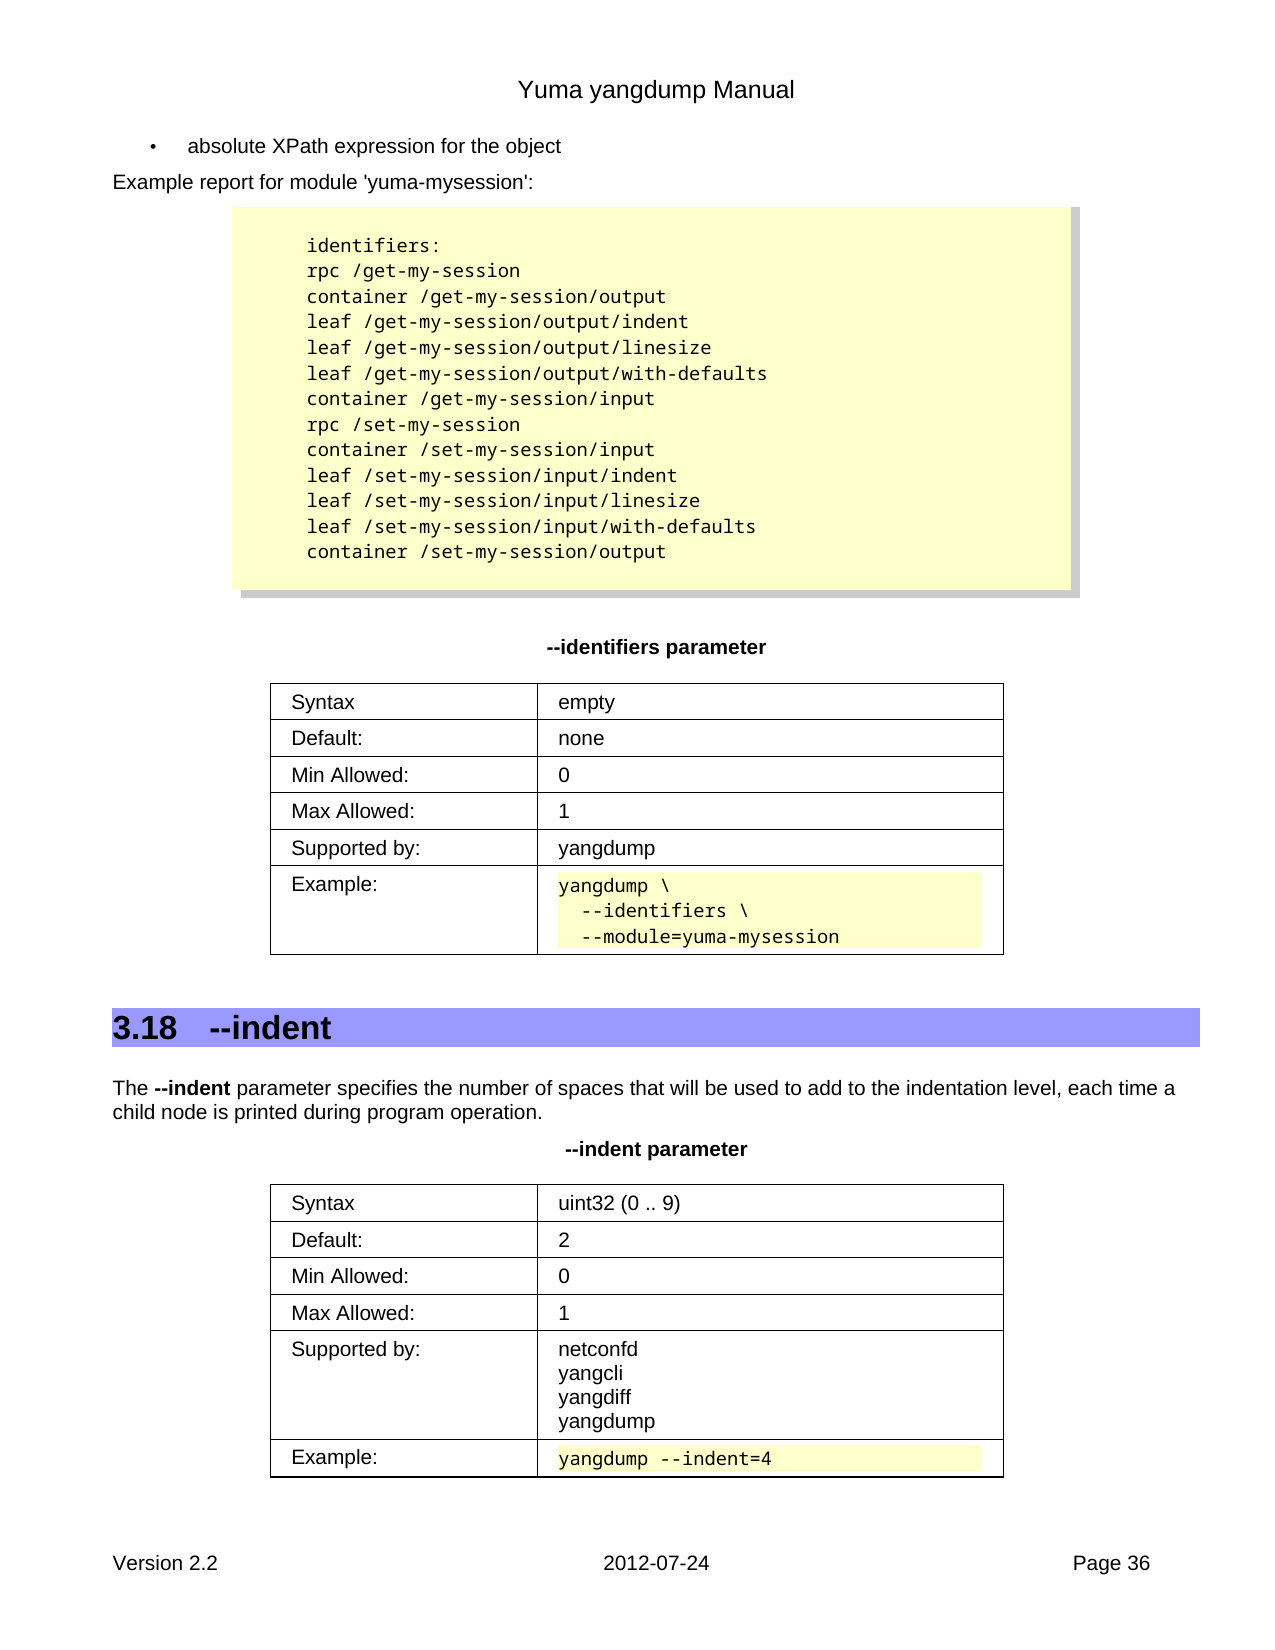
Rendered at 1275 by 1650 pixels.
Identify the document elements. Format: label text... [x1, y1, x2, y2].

text leaf /set-my-session/input/indent [232, 462, 1071, 487]
text container /get-my-session/input [232, 385, 1071, 411]
table_cell Example: [271, 866, 537, 954]
table_cell Min Allowed: [271, 1258, 537, 1294]
text leaf /get-my-session/output/indent [232, 309, 1071, 334]
table_cell 2 [538, 1222, 1003, 1257]
text container /set-my-session/output [232, 538, 1071, 564]
text identifiers: [232, 232, 1071, 258]
text container /set-my-session/input [232, 436, 1071, 462]
text container /get-my-session/output [232, 283, 1071, 309]
table_header empty [538, 684, 1003, 719]
text leaf /set-my-session/input/linesize [232, 487, 1071, 513]
table_cell yangdump [538, 830, 1003, 865]
text The --indent parameter specifies the number of spaces that will be used to add to the indentation level, each time a child node is printed during program operation. [112, 1076, 1200, 1124]
text rpc /set-my-session [232, 411, 1071, 436]
table_cell 0 [538, 1258, 1003, 1294]
table_header uint32 (0 .. 9) [538, 1185, 1003, 1221]
table_cell Max Allowed: [271, 793, 537, 829]
table_cell Min Allowed: [271, 757, 537, 792]
table_cell Example: [271, 1440, 537, 1476]
table_cell Max Allowed: [271, 1295, 537, 1330]
table_cell 0 [538, 757, 1003, 792]
text Example report for module 'yuma-mysession': [112, 170, 1200, 194]
text rpc /get-my-session [232, 258, 1071, 283]
table_cell 1 [538, 1295, 1003, 1330]
list absolute XPath expression for the object [150, 134, 1200, 158]
table_cell Default: [271, 720, 537, 756]
table_cell yangdump \ --identifiers \ --module=yuma-mysession [538, 866, 1003, 954]
table_header Syntax [271, 684, 537, 719]
table_cell netconfd yangcli yangdiff yangdump [538, 1331, 1003, 1438]
subtitle --indent [112, 1008, 1200, 1047]
subtitle --indent parameter [127, 1136, 1185, 1160]
table_cell yangdump --indent=4 [538, 1440, 1003, 1476]
subtitle --identifiers parameter [127, 635, 1185, 659]
table_cell none [538, 720, 1003, 756]
text leaf /get-my-session/output/with-defaults [232, 360, 1071, 385]
table_cell Supported by: [271, 830, 537, 865]
table_cell Supported by: [271, 1331, 537, 1438]
table_cell 1 [538, 793, 1003, 829]
table_cell Default: [271, 1222, 537, 1257]
table_header Syntax [271, 1185, 537, 1221]
text leaf /get-my-session/output/linesize [232, 334, 1071, 360]
text leaf /set-my-session/input/with-defaults [232, 513, 1071, 538]
